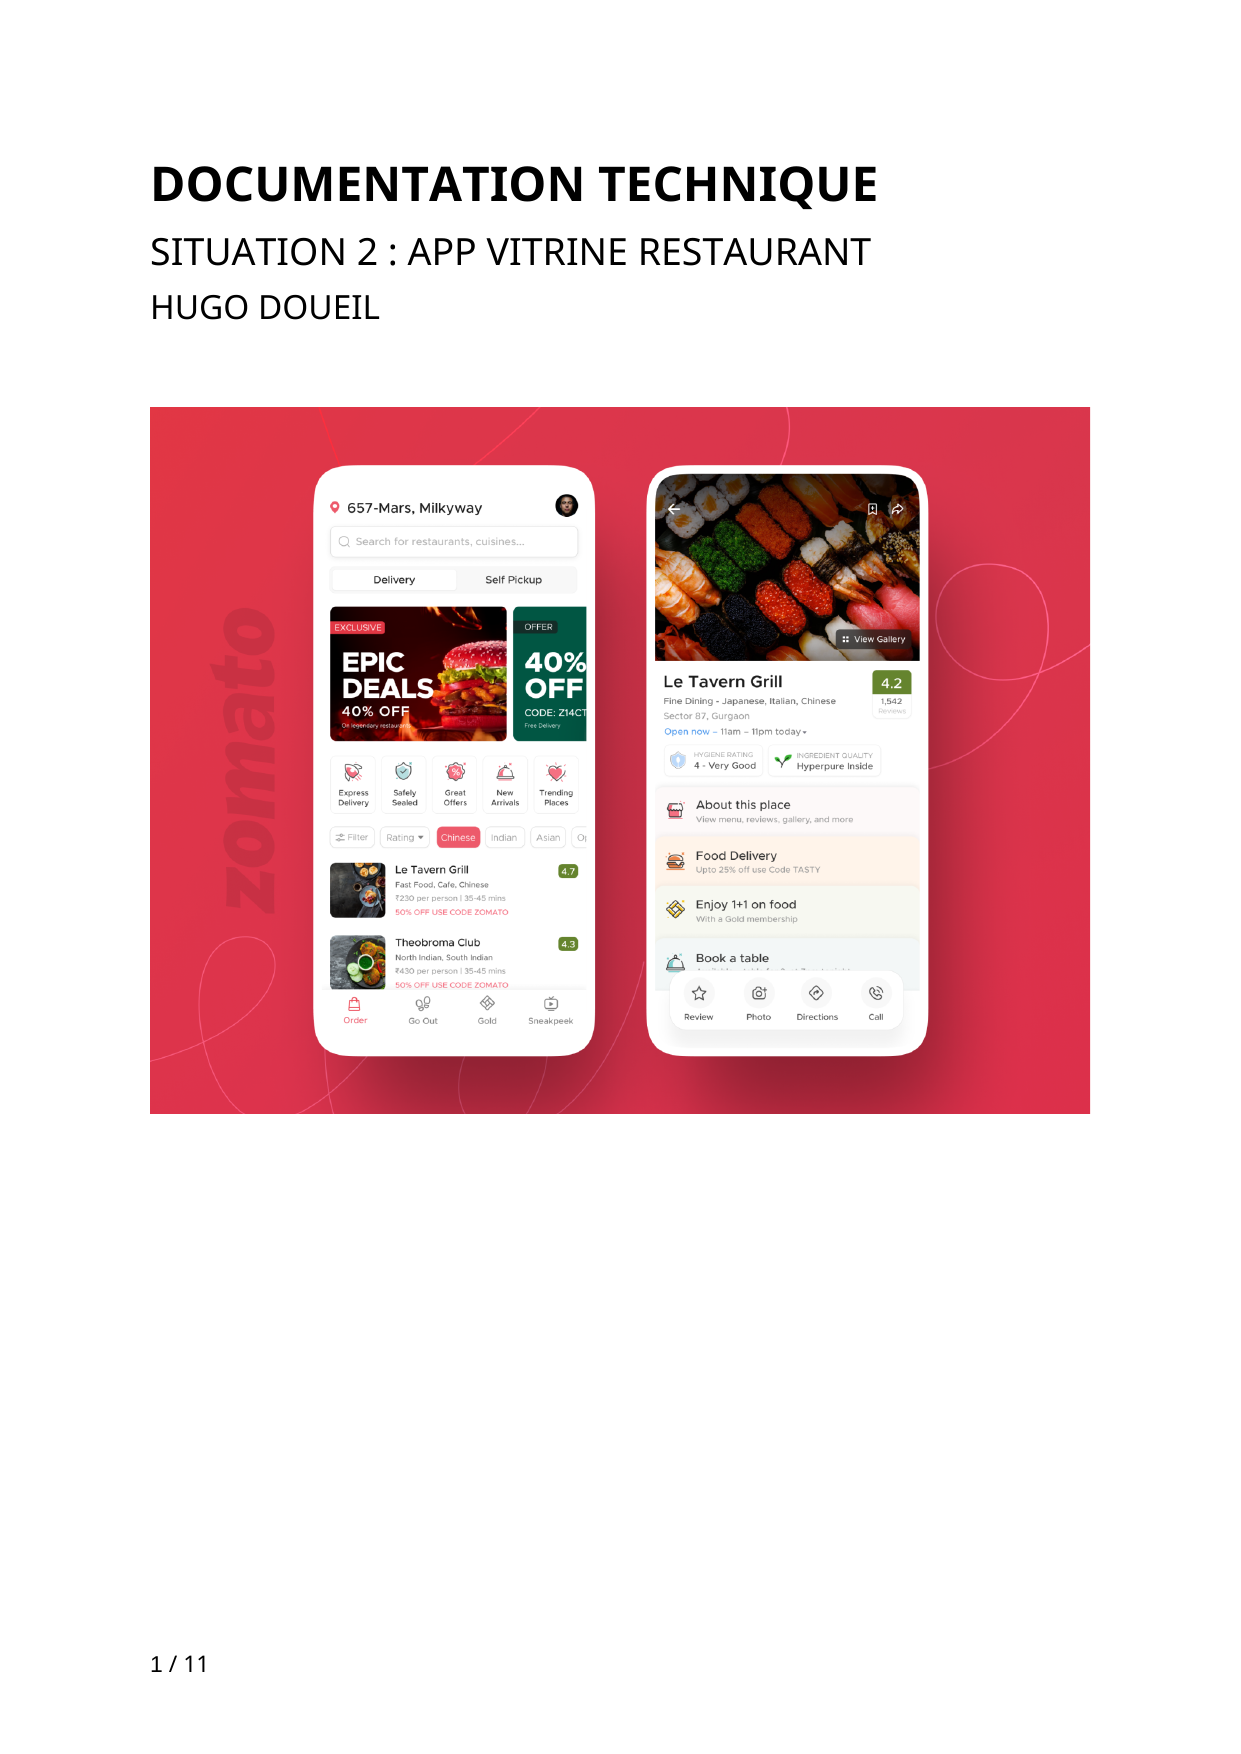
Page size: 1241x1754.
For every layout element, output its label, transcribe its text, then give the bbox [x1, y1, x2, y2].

text DOCUMENTATION TECHNIQUE [150, 150, 1090, 215]
text HUGO DOUEIL [150, 284, 1090, 329]
picture [150, 407, 1091, 1114]
text SITUATION 2 : APP VITRINE RESTAURANT [150, 225, 1090, 276]
